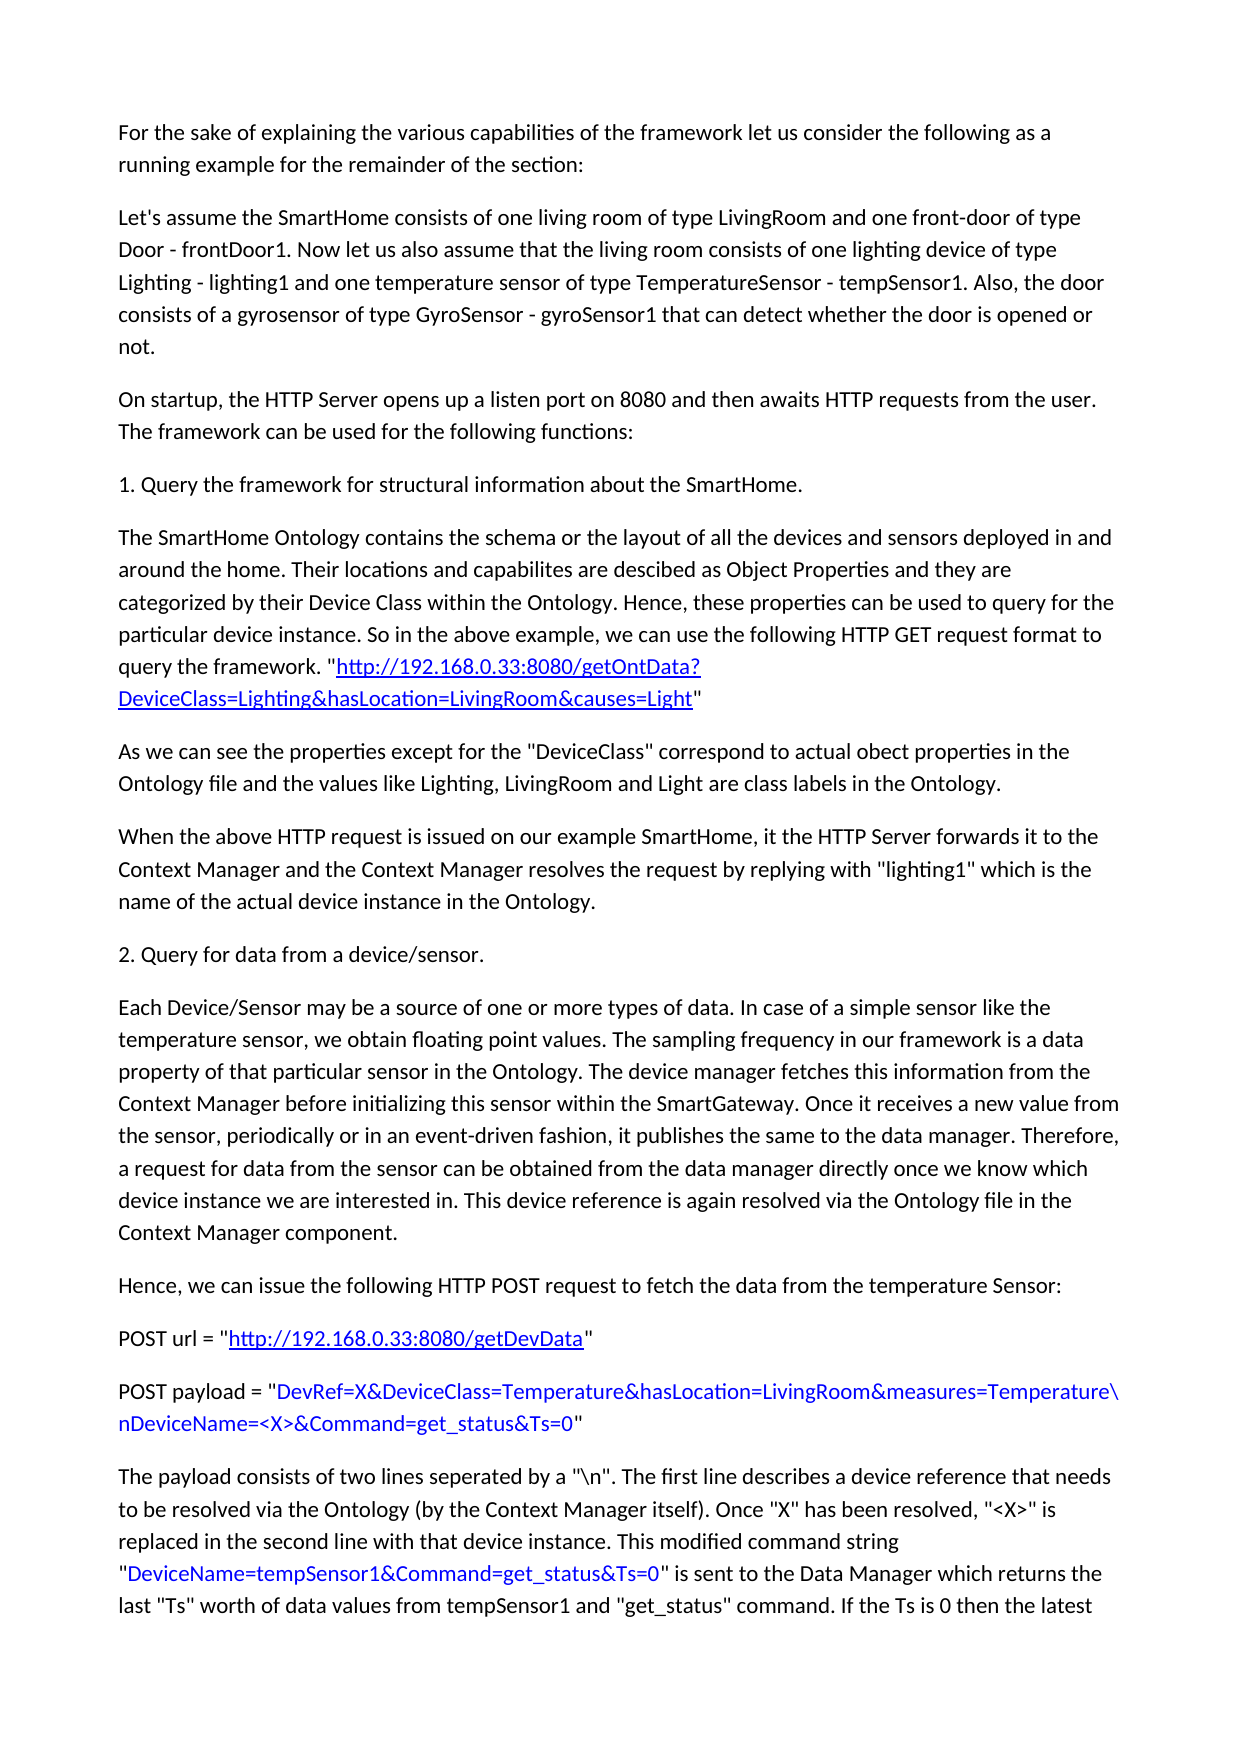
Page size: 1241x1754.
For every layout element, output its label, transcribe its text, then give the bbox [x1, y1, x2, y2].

text Each Device/Sensor may be a source of one or more types of data. In case of a simple sensor like the temperature sensor, we obtain floating point values. The sampling frequency in our framework is a data property of that particular sensor in the Ontology. The device manager fetches this information from the Context Manager before initializing this sensor within the SmartGateway. Once it receives a new value from the sensor, periodically or in an event-driven fashion, it publishes the same to the data manager. Therefore, a request for data from the sensor can be obtained from the data manager directly once we know which device instance we are interested in. This device reference is again resolved via the Ontology file in the Context Manager component. [118, 993, 1122, 1246]
text The SmartHome Ontology contains the schema or the layout of all the devices and sensors deployed in and around the home. Their locations and capabilites are descibed as Object Properties and they are categorized by their Device Class within the Ontology. Hence, these properties can be used to query for the particular device instance. So in the above example, we can use the following HTTP GET request format to query the framework. "http://192.168.0.33:8080/getOntData?DeviceClass=LightingHYPERLINK "http://192.168.0.33:8080/getOntData?DeviceClass=Lighting&hasLocation=LivingRoom&causes=Light"&HYPERLINK "http://192.168.0.33:8080/getOntData?DeviceClass=Lighting&hasLocation=LivingRoom&causes=Light"hasLocation=LivingRoomHYPERLINK "http://192.168.0.33:8080/getOntData?DeviceClass=Lighting&hasLocation=LivingRoom&causes=Light"&HYPERLINK "http://192.168.0.33:8080/getOntData?DeviceClass=Lighting&hasLocation=LivingRoom&causes=Light"causes=Light" [118, 523, 1122, 712]
text Let's assume the SmartHome consists of one living room of type LivingRoom and one front-door of type Door - frontDoor1. Now let us also assume that the living room consists of one lighting device of type Lighting - lighting1 and one temperature sensor of type TemperatureSensor - tempSensor1. Also, the door consists of a gyrosensor of type GyroSensor - gyroSensor1 that can detect whether the door is opened or not. [118, 203, 1122, 360]
text When the above HTTP request is issued on our example SmartHome, it the HTTP Server forwards it to the Context Manager and the Context Manager resolves the request by replying with "lighting1" which is the name of the actual device instance in the Ontology. [118, 822, 1122, 915]
text On startup, the HTTP Server opens up a listen port on 8080 and then awaits HTTP requests from the user. The framework can be used for the following functions: [118, 385, 1122, 445]
text Hence, we can issue the following HTTP POST request to fetch the data from the temperature Sensor: [118, 1271, 1122, 1299]
text POST url = "http://192.168.0.33:8080/getDevData" [118, 1324, 1122, 1352]
text As we can see the properties except for the "DeviceClass" correspond to actual obect properties in the Ontology file and the values like Lighting, LivingRoom and Light are class labels in the Ontology. [118, 737, 1122, 797]
text POST payload = "DevRef=X&DeviceClass=Temperature&hasLocation=LivingRoom&measures=Temperature\nDeviceName=<X>&Command=get_status&Ts=0" [118, 1377, 1122, 1437]
text 1. Query the framework for structural information about the SmartHome. [118, 470, 1122, 498]
text The payload consists of two lines seperated by a "\n". The first line describes a device reference that needs to be resolved via the Ontology (by the Context Manager itself). Once "X" has been resolved, "<X>" is replaced in the second line with that device instance. This modified command string "DeviceName=tempSensor1&Command=get_status&Ts=0" is sent to the Data Manager which returns the last "Ts" worth of data values from tempSensor1 and "get_status" command. If the Ts is 0 then the latest [118, 1462, 1122, 1619]
text 2. Query for data from a device/sensor. [118, 940, 1122, 968]
text For the sake of explaining the various capabilities of the framework let us consider the following as a running example for the remainder of the section: [118, 118, 1122, 178]
